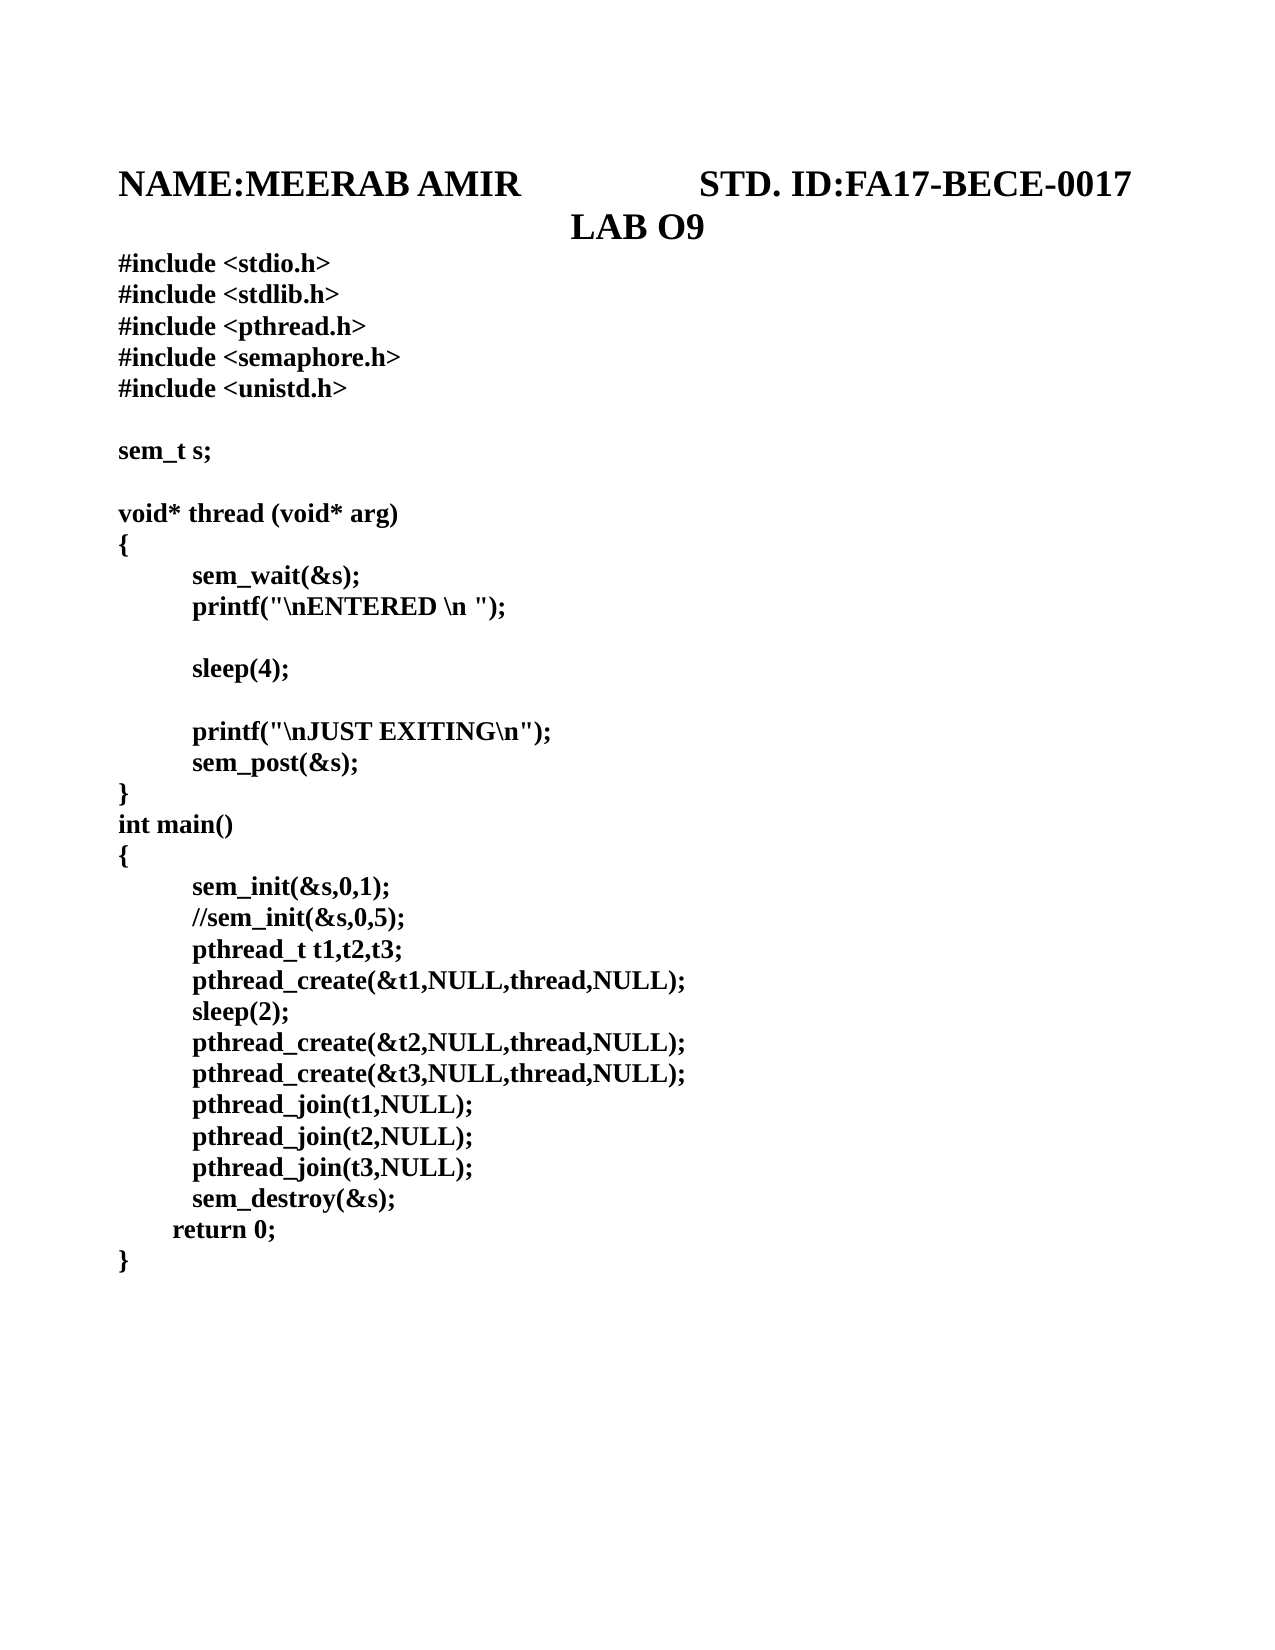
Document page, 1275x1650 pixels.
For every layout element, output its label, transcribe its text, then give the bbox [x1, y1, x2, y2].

text pthread_create(&t2,NULL,thread,NULL); [118, 1026, 1157, 1057]
text #include <stdio.h> [118, 247, 1157, 279]
text void* thread (void* arg) [118, 497, 1157, 528]
text sem_destroy(&s); [118, 1182, 1157, 1213]
text sleep(2); [118, 995, 1157, 1026]
text //sem_init(&s,0,5); [118, 902, 1157, 933]
text return 0; [118, 1213, 1157, 1244]
text int main() [118, 808, 1157, 839]
text pthread_join(t1,NULL); [118, 1088, 1157, 1119]
text pthread_t t1,t2,t3; [118, 933, 1157, 964]
text LAB O9 [118, 204, 1157, 247]
text pthread_join(t2,NULL); [118, 1119, 1157, 1151]
text pthread_join(t3,NULL); [118, 1151, 1157, 1182]
text printf("\nJUST EXITING\n"); [118, 715, 1157, 746]
text sem_t s; [118, 434, 1157, 466]
text sem_wait(&s); [118, 559, 1157, 590]
text #include <stdlib.h> [118, 279, 1157, 310]
text { [118, 839, 1157, 870]
text #include <semaphore.h> [118, 341, 1157, 372]
text sem_post(&s); [118, 746, 1157, 777]
text sleep(4); [118, 652, 1157, 683]
text pthread_create(&t1,NULL,thread,NULL); [118, 964, 1157, 995]
text } [118, 1244, 1157, 1275]
text { [118, 528, 1157, 559]
text #include <pthread.h> [118, 310, 1157, 341]
text pthread_create(&t3,NULL,thread,NULL); [118, 1057, 1157, 1088]
text sem_init(&s,0,1); [118, 870, 1157, 902]
text #include <unistd.h> [118, 372, 1157, 403]
text } [118, 777, 1157, 808]
text NAME:MEERAB AMIR STD. ID:FA17-BECE-0017 [118, 161, 1157, 204]
text printf("\nENTERED \n "); [118, 590, 1157, 621]
